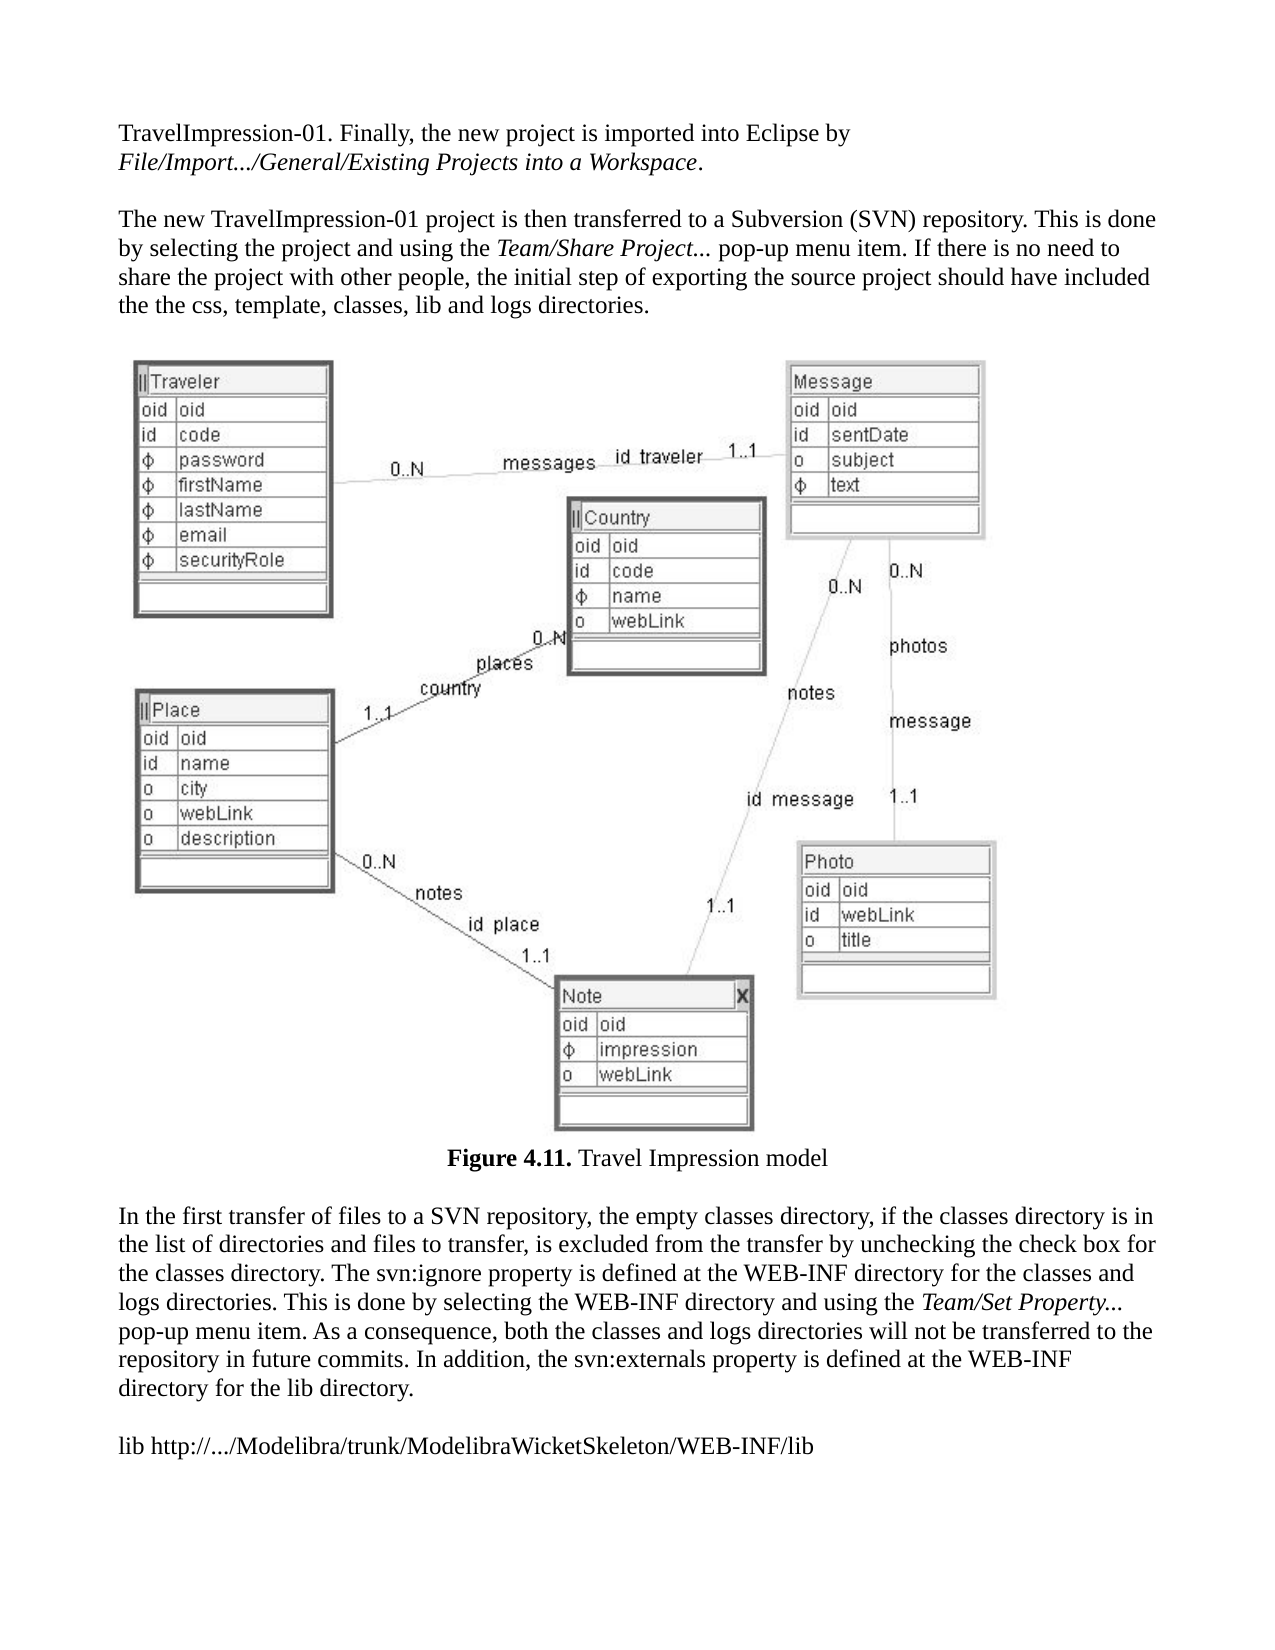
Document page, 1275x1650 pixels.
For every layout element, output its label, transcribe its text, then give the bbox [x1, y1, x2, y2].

picture [118, 348, 1008, 1144]
text Figure 4.11. Travel Impression model [118, 348, 1157, 1172]
text TravelImpression-01. Finally, the new project is imported into Eclipse by File/Import.../General/Existing Projects into a Workspace. [118, 118, 1157, 176]
text In the first transfer of files to a SVN repository, the empty classes directory, if the classes directory is in the list of directories and files to transfer, is excluded from the transfer by unchecking the check box for the classes directory. The svn:ignore property is defined at the WEB-INF directory for the classes and logs directories. This is done by selecting the WEB-INF directory and using the Team/Set Property... pop-up menu item. As a consequence, both the classes and logs directories will not be transferred to the repository in future commits. In addition, the svn:externals property is defined at the WEB-INF directory for the lib directory. [118, 1201, 1157, 1402]
text The new TravelImpression-01 project is then transferred to a Subversion (SVN) repository. This is done by selecting the project and using the Team/Share Project... pop-up menu item. If there is no need to share the project with other people, the initial step of exporting the source project should have included the the css, template, classes, lib and logs directories. [118, 204, 1157, 319]
text lib http://.../Modelibra/trunk/ModelibraWicketSkeleton/WEB-INF/lib [118, 1431, 1157, 1459]
